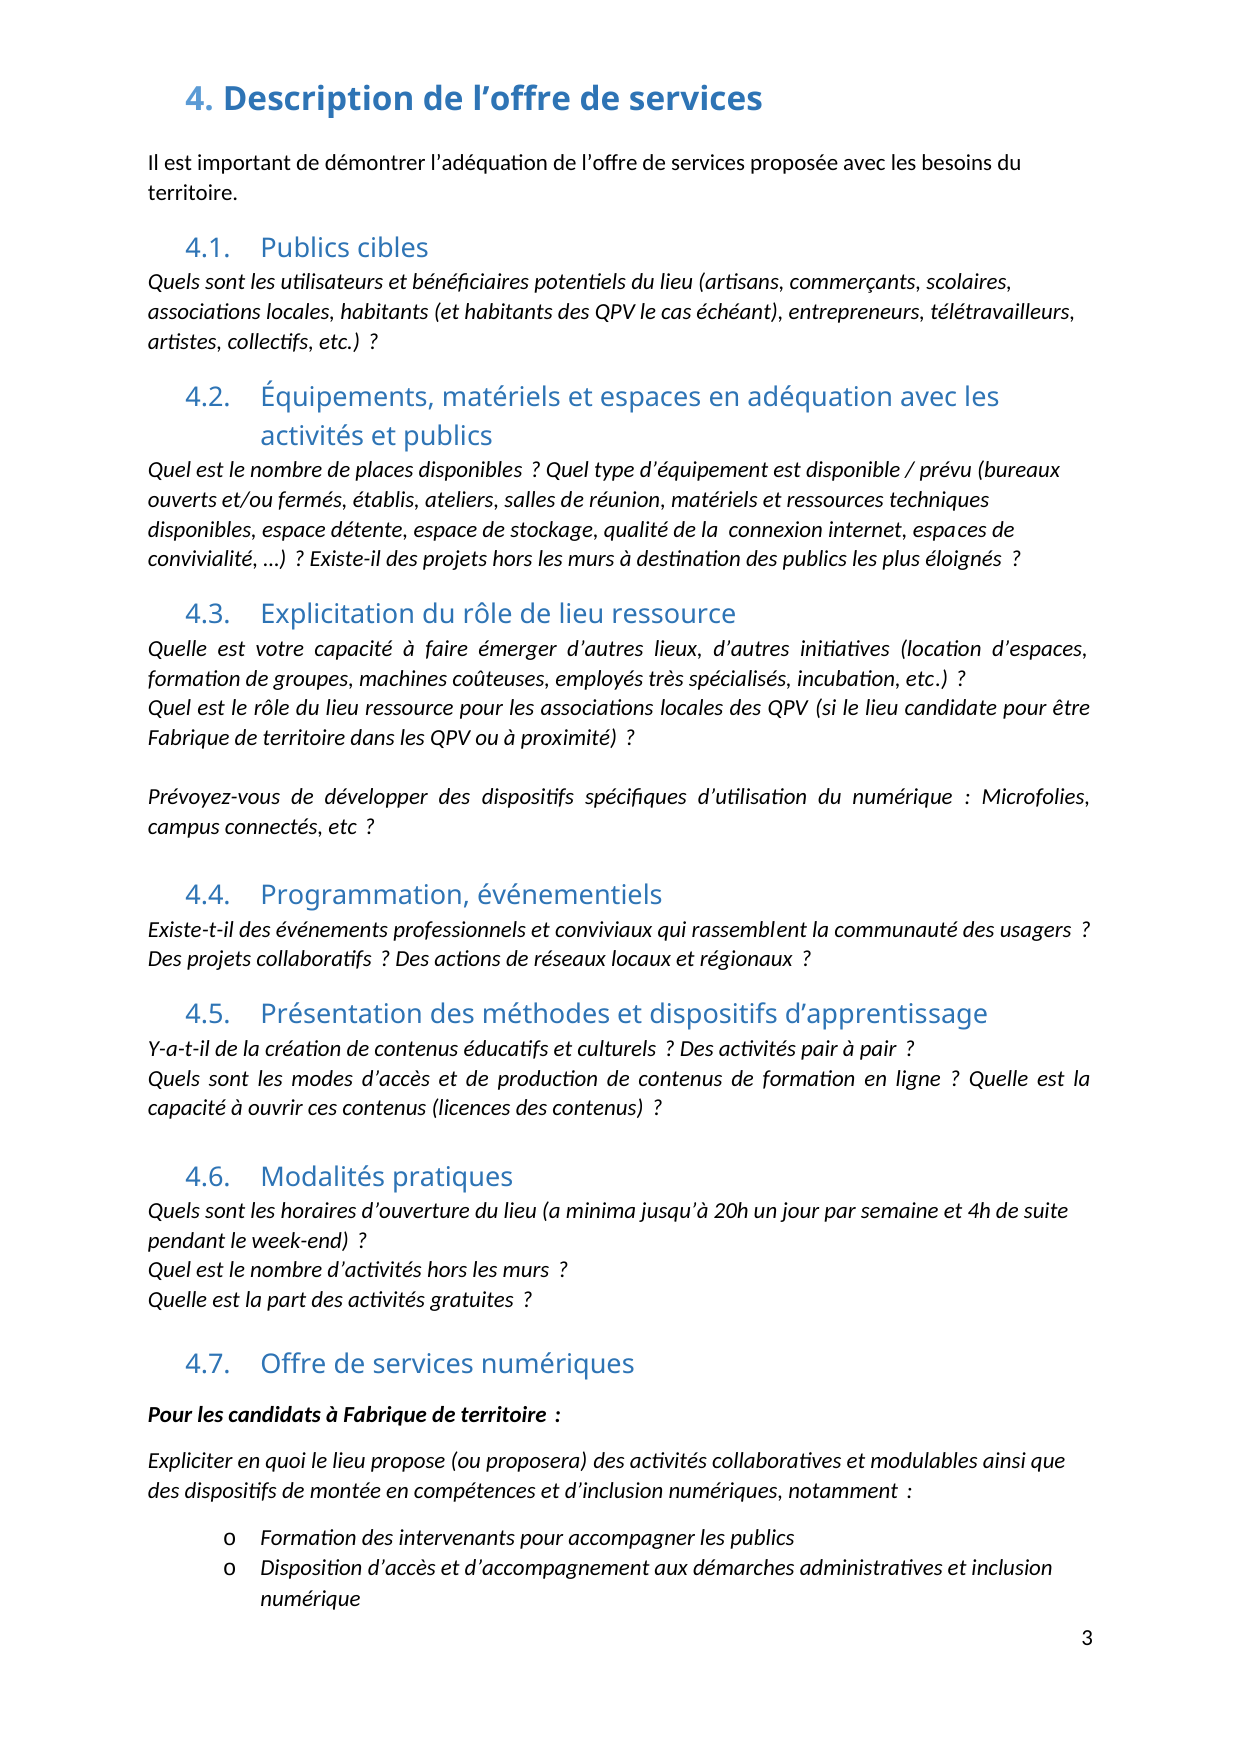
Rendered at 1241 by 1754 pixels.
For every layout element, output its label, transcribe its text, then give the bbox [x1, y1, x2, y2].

text Quelle est la part des activités gratuites ? [148, 1285, 1093, 1313]
list Programmation, événementiels [185, 876, 1093, 913]
text Quel est le nombre de places disponibles ? Quel type d’équipement est disponible / prévu (bureaux ouverts et/ou fermés, établis, ateliers, salles de réunion, matériels et ressources techniques disponibles, espace détente, espace de stockage, qualité de la connexion internet, espaces de convivialité, …) ? Existe-il des projets hors les murs à destination des publics les plus éloignés ? [148, 455, 1093, 572]
text Pour les candidats à Fabrique de territoire : [148, 1400, 1093, 1428]
list Formation des intervenants pour accompagner les publics [223, 1523, 1093, 1552]
list Description de l’offre de services [185, 75, 1093, 120]
list Disposition d’accès et d’accompagnement aux démarches administratives et inclusion numérique [223, 1553, 1093, 1612]
list Publics cibles [185, 228, 1093, 265]
text Quel est le nombre d’activités hors les murs ? [148, 1255, 1093, 1283]
text Quels sont les utilisateurs et bénéficiaires potentiels du lieu (artisans, commerçants, scolaires, associations locales, habitants (et habitants des QPV le cas échéant), entrepreneurs, télétravailleurs, artistes, collectifs, etc.) ? [148, 267, 1093, 355]
list Présentation des méthodes et dispositifs d’apprentissage [185, 995, 1093, 1032]
text Il est important de démontrer l’adéquation de l’offre de services proposée avec les besoins du territoire. [148, 148, 1093, 206]
text Prévoyez-vous de développer des dispositifs spécifiques d’utilisation du numérique : Microfolies, campus connectés, etc ? [148, 782, 1093, 840]
list Équipements, matériels et espaces en adéquation avec les activités et publics [185, 377, 1093, 453]
list Explicitation du rôle de lieu ressource [185, 595, 1093, 632]
text Quels sont les horaires d’ouverture du lieu (a minima jusqu’à 20h un jour par semaine et 4h de suite pendant le week-end) ? [148, 1196, 1093, 1254]
text Y-a-t-il de la création de contenus éducatifs et culturels ? Des activités pair à pair ? [148, 1034, 1093, 1062]
text Existe-t-il des événements professionnels et conviviaux qui rassemblent la communauté des usagers ? Des projets collaboratifs ? Des actions de réseaux locaux et régionaux ? [148, 915, 1093, 972]
text Expliciter en quoi le lieu propose (ou proposera) des activités collaboratives et modulables ainsi que des dispositifs de montée en compétences et d’inclusion numériques, notamment : [148, 1447, 1093, 1504]
list Offre de services numériques [185, 1344, 1093, 1381]
list Modalités pratiques [185, 1157, 1093, 1194]
text Quel est le rôle du lieu ressource pour les associations locales des QPV (si le lieu candidate pour être Fabrique de territoire dans les QPV ou à proximité) ? [148, 693, 1093, 751]
text Quelle est votre capacité à faire émerger d’autres lieux, d’autres initiatives (location d’espaces, formation de groupes, machines coûteuses, employés très spécialisés, incubation, etc.) ? [148, 634, 1093, 692]
text Quels sont les modes d’accès et de production de contenus de formation en ligne ? Quelle est la capacité à ouvrir ces contenus (licences des contenus) ? [148, 1064, 1093, 1121]
